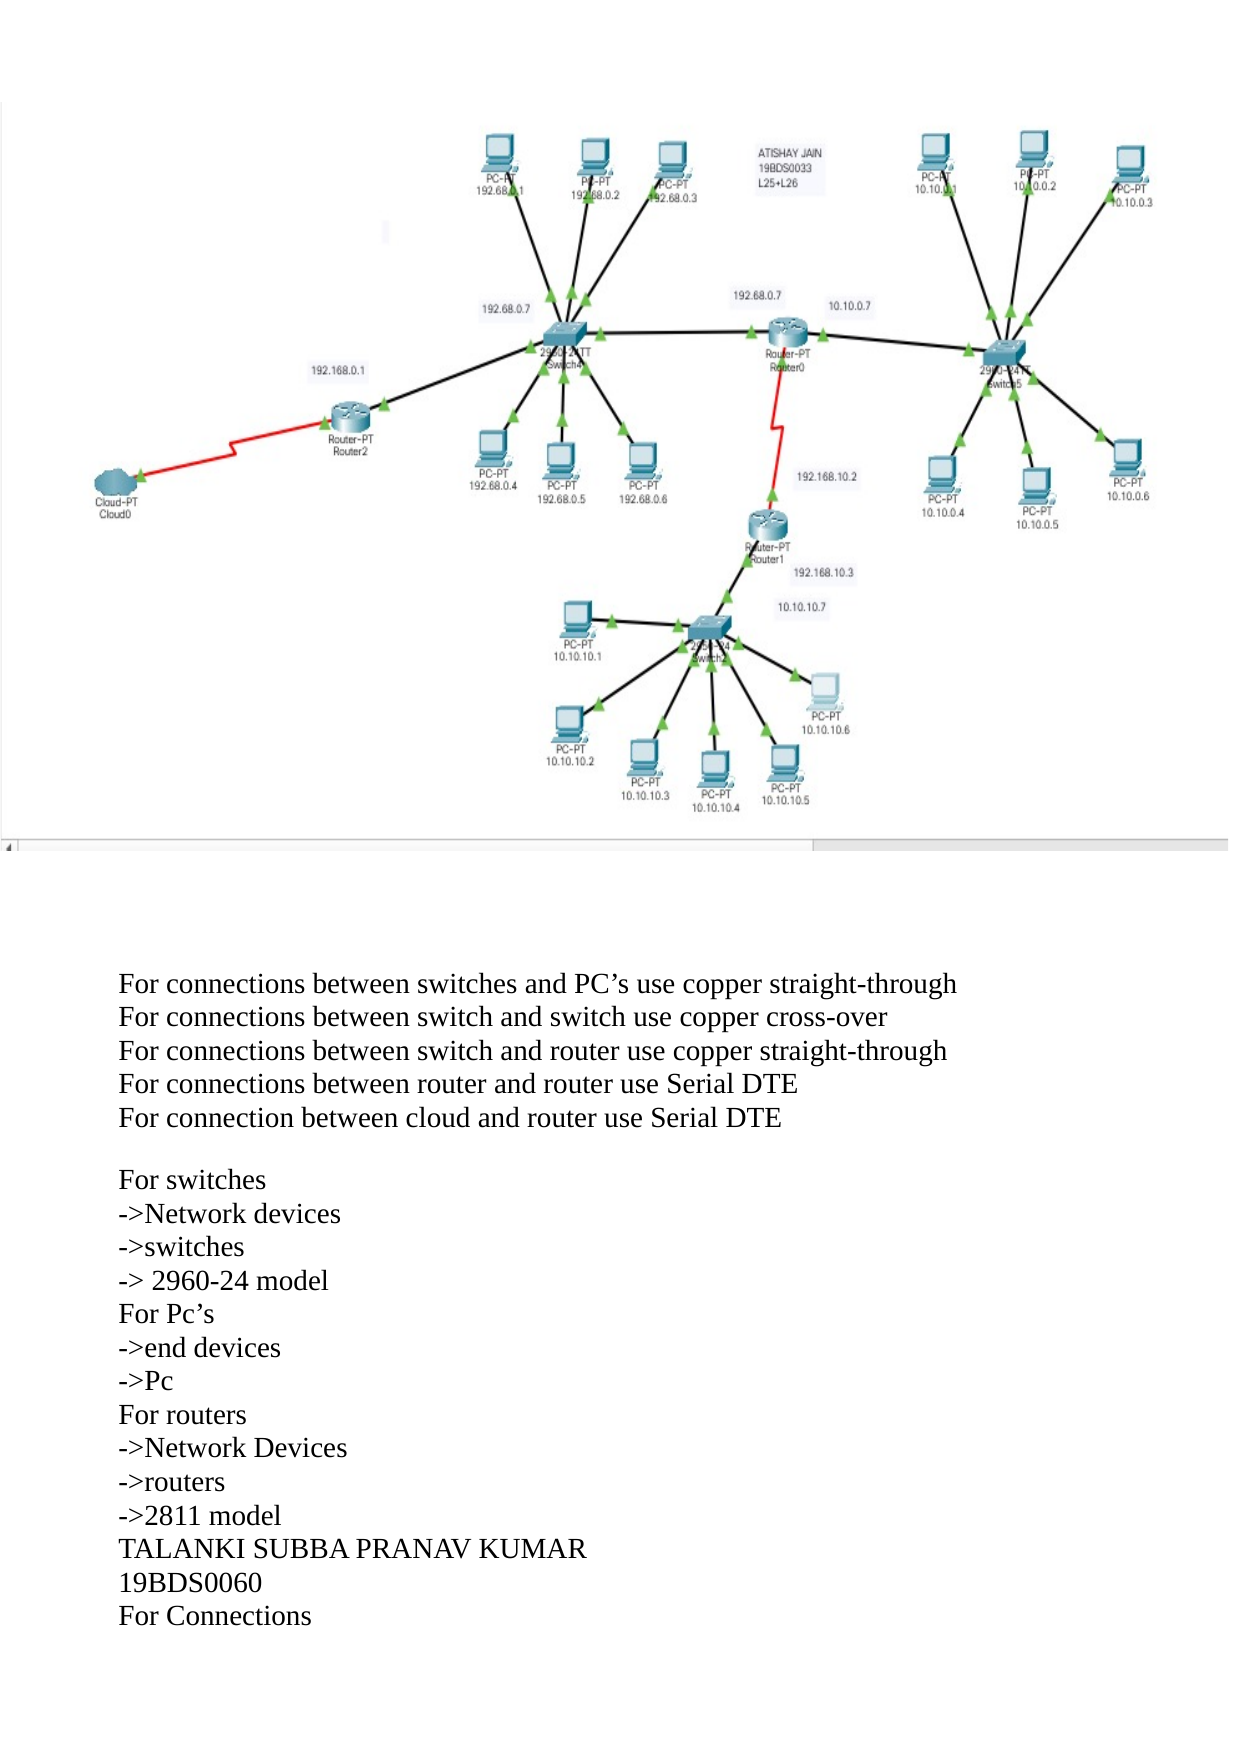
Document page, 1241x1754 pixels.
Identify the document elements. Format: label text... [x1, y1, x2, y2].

text ->Network devices [118, 1196, 1122, 1229]
text ->Pc [118, 1363, 1122, 1397]
text For routers [118, 1397, 1122, 1431]
text For connection between cloud and router use Serial DTE [118, 1100, 1122, 1133]
picture [0, 102, 1229, 851]
text For connections between switches and PC’s use copper straight-through [118, 966, 1122, 999]
text For switches [118, 1162, 1122, 1196]
text ->routers [118, 1464, 1122, 1498]
text For connections between router and router use Serial DTE [118, 1066, 1122, 1100]
text For connections between switch and router use copper straight-through [118, 1033, 1122, 1066]
text -> 2960-24 model [118, 1263, 1122, 1296]
text ->2811 model [118, 1498, 1122, 1531]
text For Connections [118, 1598, 1122, 1632]
text ->end devices [118, 1330, 1122, 1363]
text ->Network Devices [118, 1431, 1122, 1464]
text ->switches [118, 1229, 1122, 1263]
text 19BDS0060 [118, 1565, 1122, 1598]
text For connections between switch and switch use copper cross-over [118, 999, 1122, 1033]
text TALANKI SUBBA PRANAV KUMAR [118, 1531, 1122, 1565]
text For Pc’s [118, 1296, 1122, 1330]
